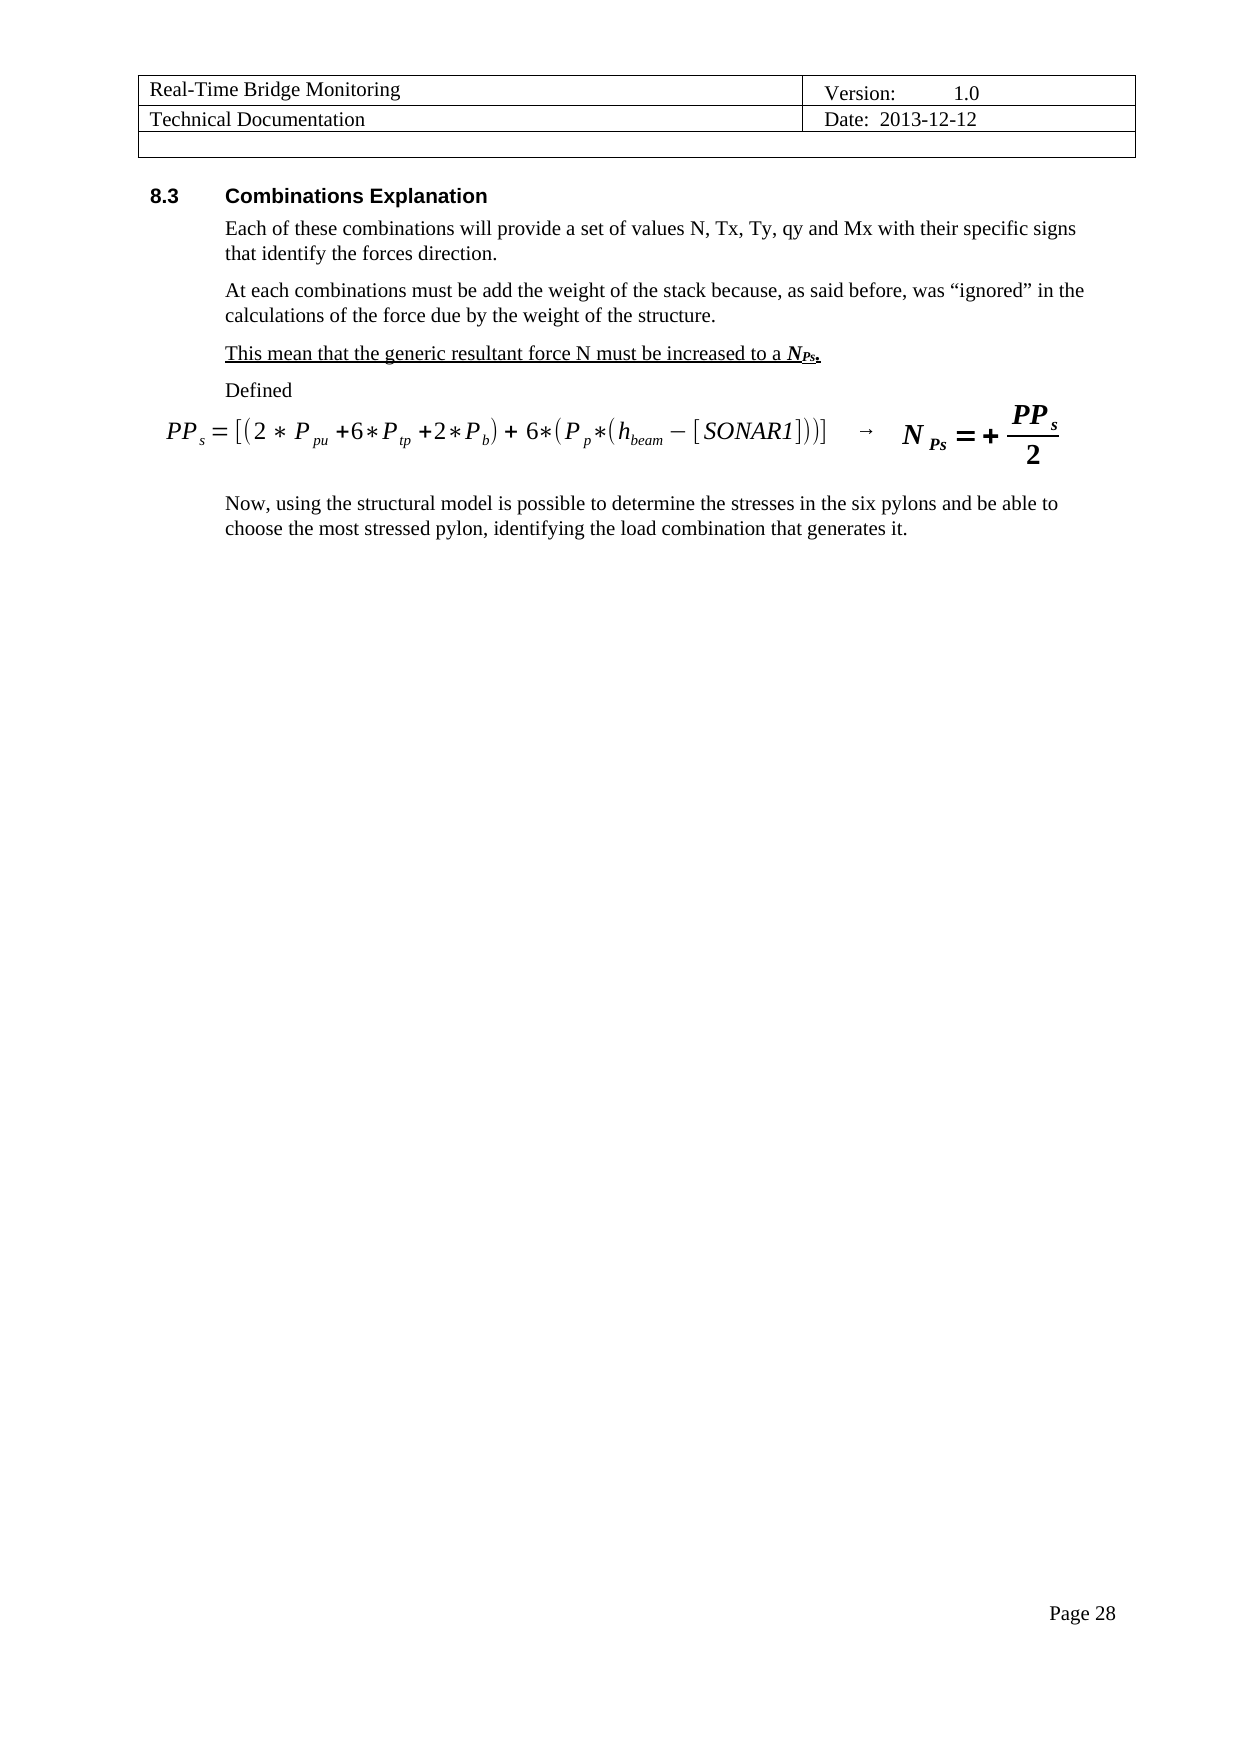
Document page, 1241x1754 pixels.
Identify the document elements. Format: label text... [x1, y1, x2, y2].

subtitle Combinations Explanation [150, 183, 1090, 208]
text At each combinations must be add the weight of the stack because, as said before, was “ignored” in the calculations of the force due by the weight of the structure. [225, 277, 1090, 327]
text Each of these combinations will provide a set of values N, Tx, Ty, qy and Mx with their specific signs that identify the forces direction. [225, 214, 1090, 264]
text This mean that the generic resultant force N must be increased to a NPs. [225, 339, 1090, 364]
text Defined [225, 377, 1090, 402]
text Now, using the structural model is possible to determine the stresses in the six pylons and be able to choose the most stressed pylon, identifying the load combination that generates it. [225, 489, 1090, 539]
text → [150, 414, 1090, 439]
